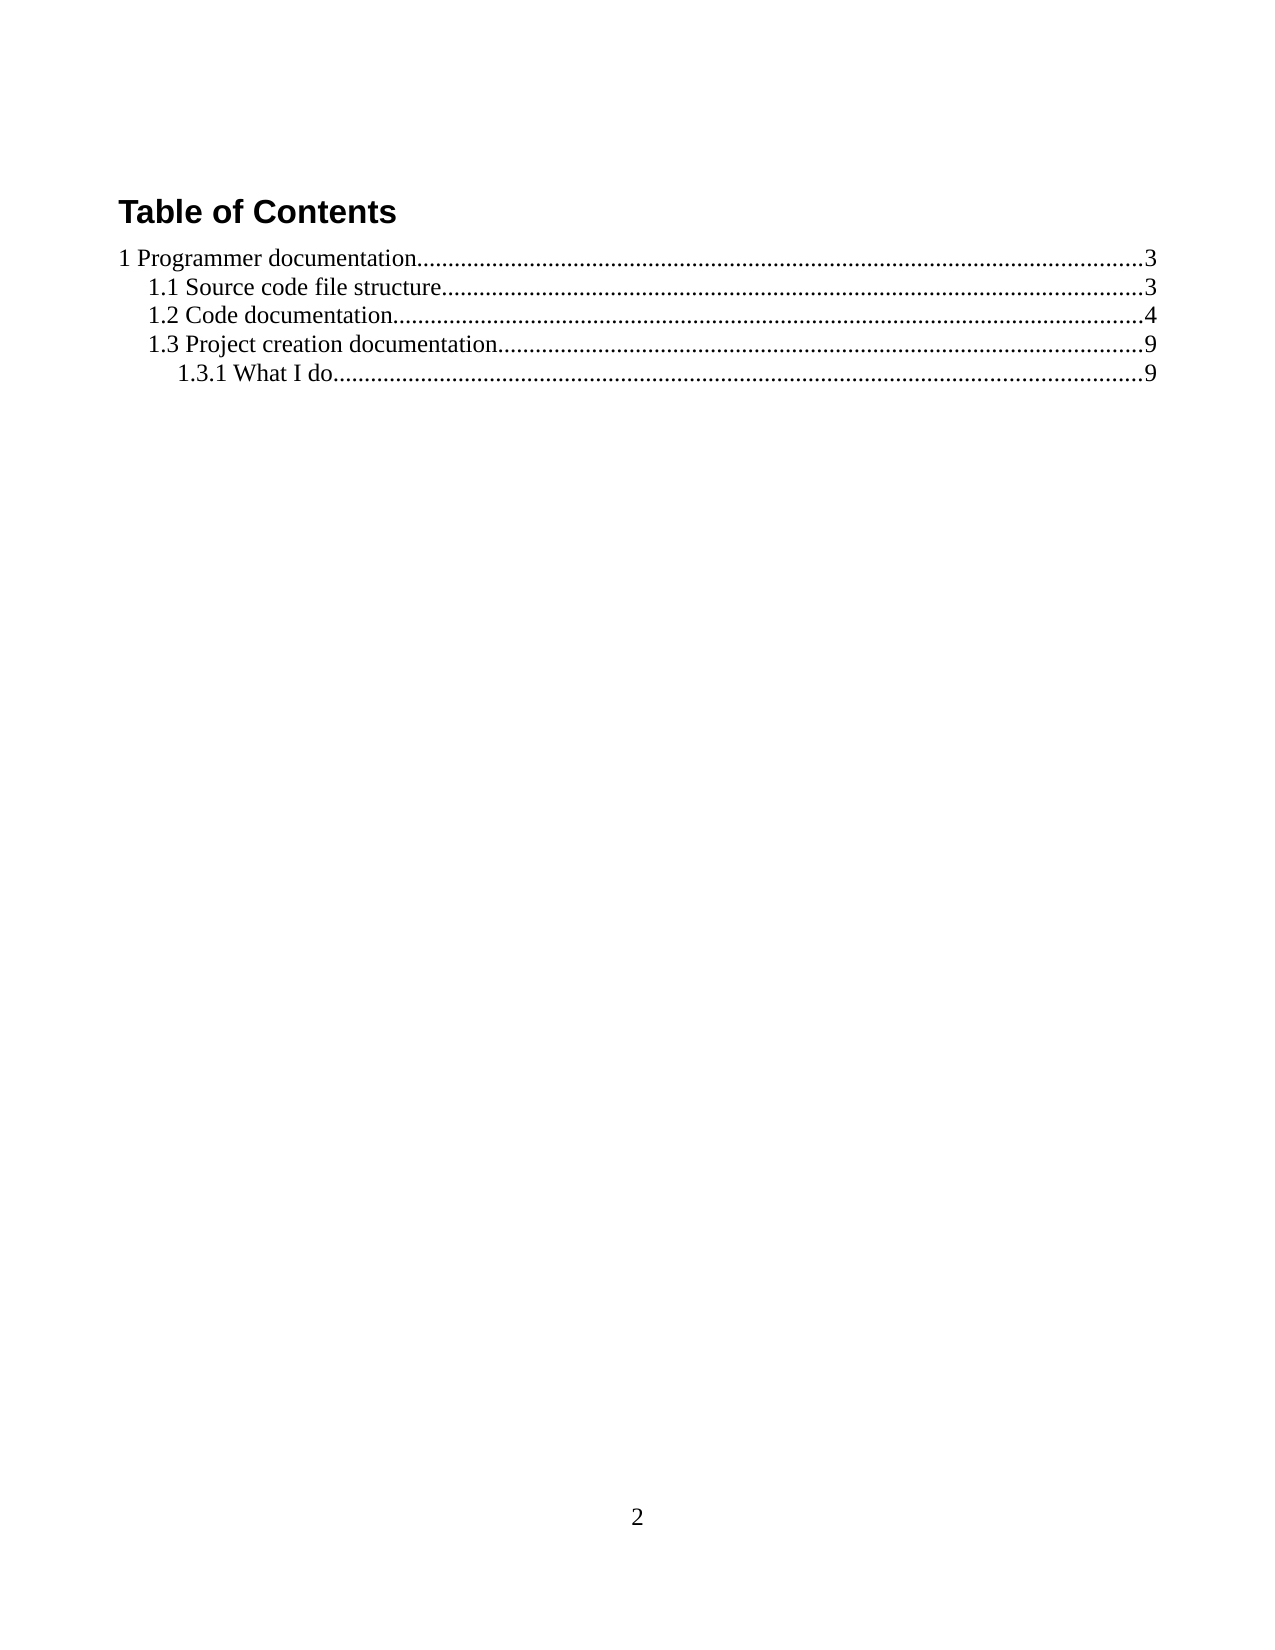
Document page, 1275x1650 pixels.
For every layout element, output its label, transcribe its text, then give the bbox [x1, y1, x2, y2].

text 1.3 Project creation documentation 9 [148, 329, 1157, 358]
text 1 Programmer documentation 3 [118, 243, 1157, 272]
subtitle Table of Contents [118, 192, 1157, 231]
text 1.2 Code documentation 4 [148, 301, 1157, 329]
text 1.3.1 What I do 9 [177, 358, 1157, 387]
text 1.1 Source code file structure 3 [148, 272, 1157, 301]
